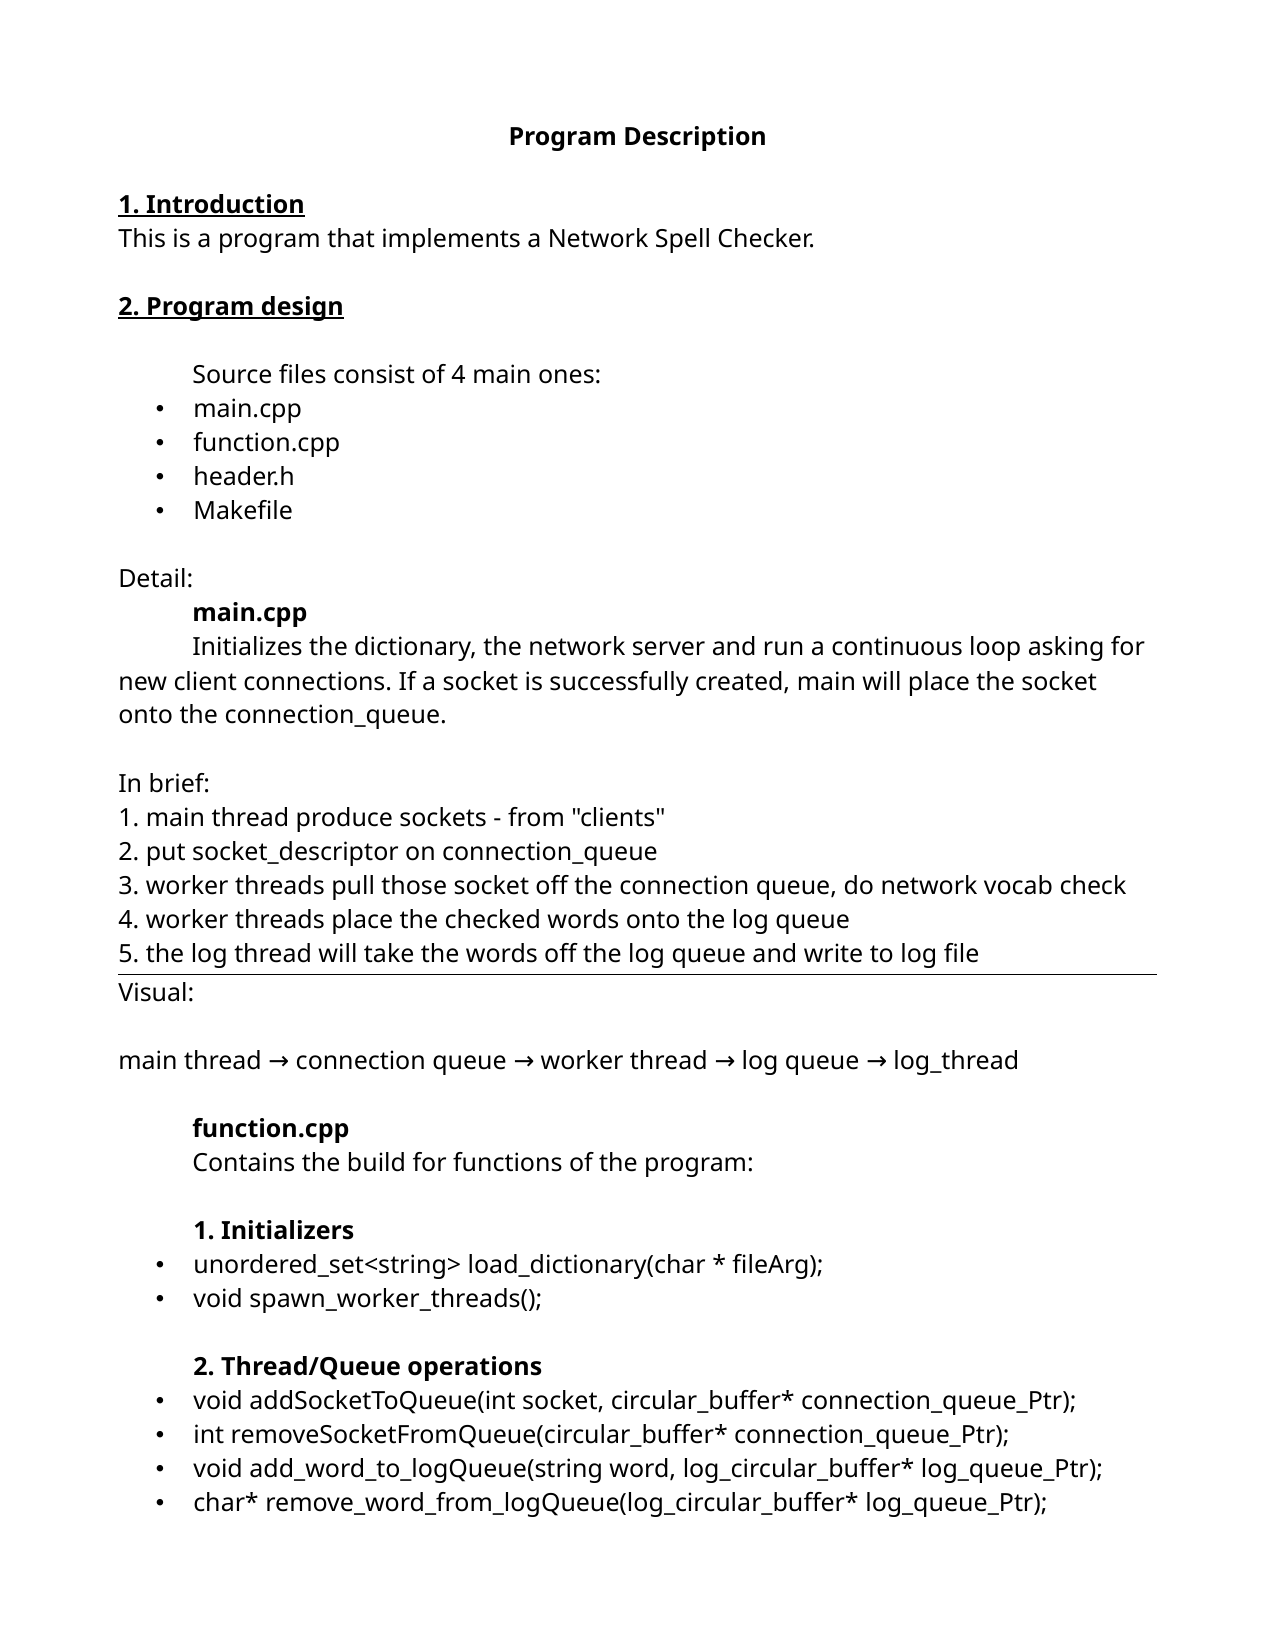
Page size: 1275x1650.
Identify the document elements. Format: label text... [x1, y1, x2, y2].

list main.cpp [156, 391, 1157, 425]
text 5. the log thread will take the words off the log queue and write to log file [118, 936, 1157, 974]
text Contains the build for functions of the program: [118, 1144, 1157, 1178]
text function.cpp [118, 1110, 1157, 1144]
text Program Description [118, 118, 1157, 152]
text Detail: [118, 561, 1157, 595]
list 2. Thread/Queue operations [156, 1349, 1157, 1383]
list int removeSocketFromQueue(circular_buffer* connection_queue_Ptr); [156, 1417, 1157, 1451]
text In brief: [118, 765, 1157, 799]
text Source files consist of 4 main ones: [118, 357, 1157, 391]
list char* remove_word_from_logQueue(log_circular_buffer* log_queue_Ptr); [156, 1485, 1157, 1519]
text Initializes the dictionary, the network server and run a continuous loop asking for new client connections. If a socket is successfully created, main will place the socket onto the connection_queue. [118, 629, 1157, 731]
list function.cpp [156, 425, 1157, 459]
list void spawn_worker_threads(); [156, 1281, 1157, 1315]
text 1. main thread produce sockets - from "clients" [118, 799, 1157, 833]
text This is a program that implements a Network Spell Checker. [118, 220, 1157, 254]
text Visual: [118, 975, 1157, 1008]
text 3. worker threads pull those socket off the connection queue, do network vocab check [118, 867, 1157, 902]
text 4. worker threads place the checked words onto the log queue [118, 902, 1157, 936]
list unordered_set<string> load_dictionary(char * fileArg); [156, 1247, 1157, 1281]
text main thread → connection queue → worker thread → log queue → log_thread [118, 1042, 1157, 1076]
text main.cpp [118, 595, 1157, 629]
text 1. Introduction [118, 186, 1157, 220]
text 2. Program design [118, 288, 1157, 322]
list Makefile [156, 493, 1157, 527]
list void add_word_to_logQueue(string word, log_circular_buffer* log_queue_Ptr); [156, 1451, 1157, 1485]
list 1. Initializers [156, 1213, 1157, 1247]
list header.h [156, 459, 1157, 493]
text 2. put socket_descriptor on connection_queue [118, 833, 1157, 867]
list void addSocketToQueue(int socket, circular_buffer* connection_queue_Ptr); [156, 1383, 1157, 1417]
